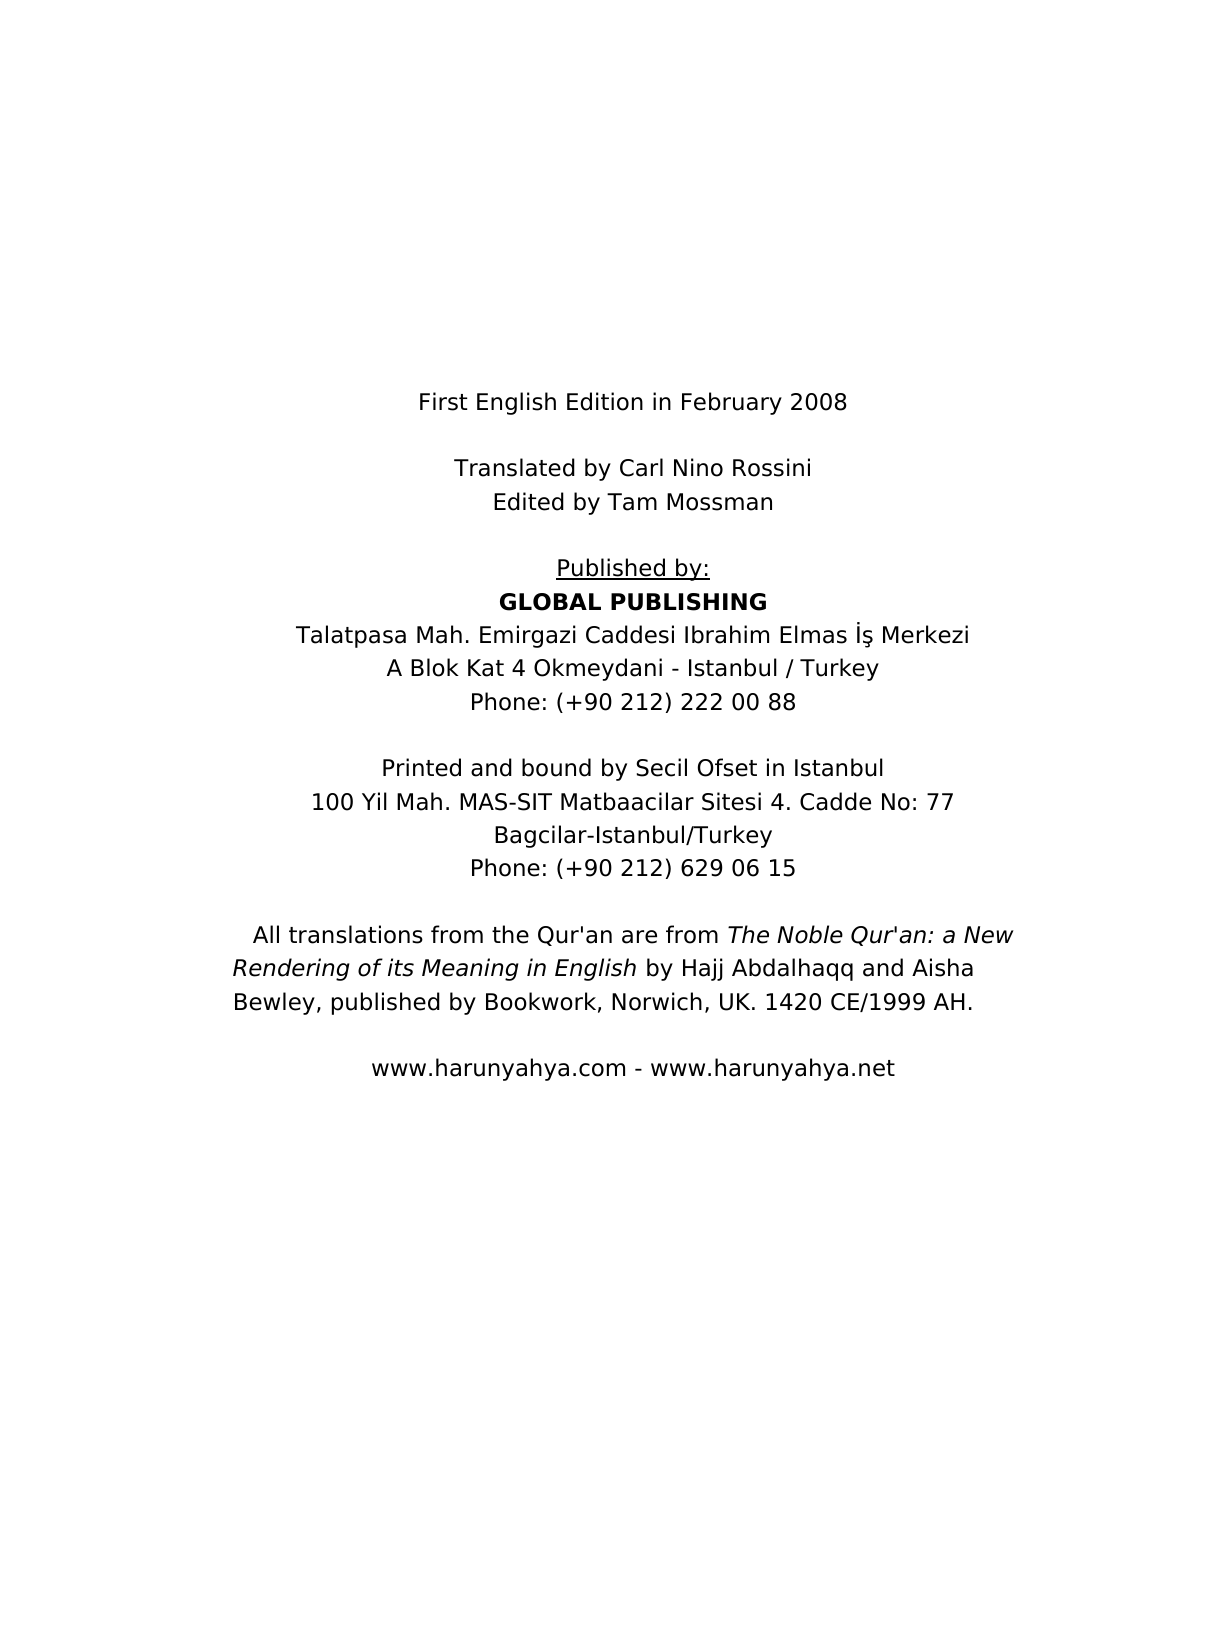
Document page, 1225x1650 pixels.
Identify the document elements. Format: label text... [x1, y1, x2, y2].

text First English Edition in February 2008 [187, 383, 1020, 417]
text Edited by Tam Mossman [187, 483, 1020, 517]
text 100 Yil Mah. MAS-SIT Matbaacilar Sitesi 4. Cadde No: 77 [187, 783, 1020, 817]
text Talatpasa Mah. Emirgazi Caddesi Ibrahim Elmas İş Merkezi [187, 617, 1020, 650]
text Printed and bound by Secil Ofset in Istanbul [187, 750, 1020, 783]
text Bagcilar-Istanbul/Turkey [187, 817, 1020, 850]
text All translations from the Qur'an are from The Noble Qur'an: a New Rendering of its Meaning in English by Hajj Abdalhaqq and Aisha Bewley, published by Bookwork, Norwich, UK. 1420 CE/1999 AH. [187, 917, 1020, 1017]
text GLOBAL PUBLISHING [187, 583, 1020, 617]
text www.harunyahya.com - www.harunyahya.net [187, 1050, 1020, 1083]
text A Blok Kat 4 Okmeydani - Istanbul / Turkey [187, 650, 1020, 683]
text Published by: [187, 550, 1020, 583]
text Phone: (+90 212) 222 00 88 [187, 683, 1020, 717]
text Translated by Carl Nino Rossini [187, 450, 1020, 483]
text Phone: (+90 212) 629 06 15 [187, 850, 1020, 883]
